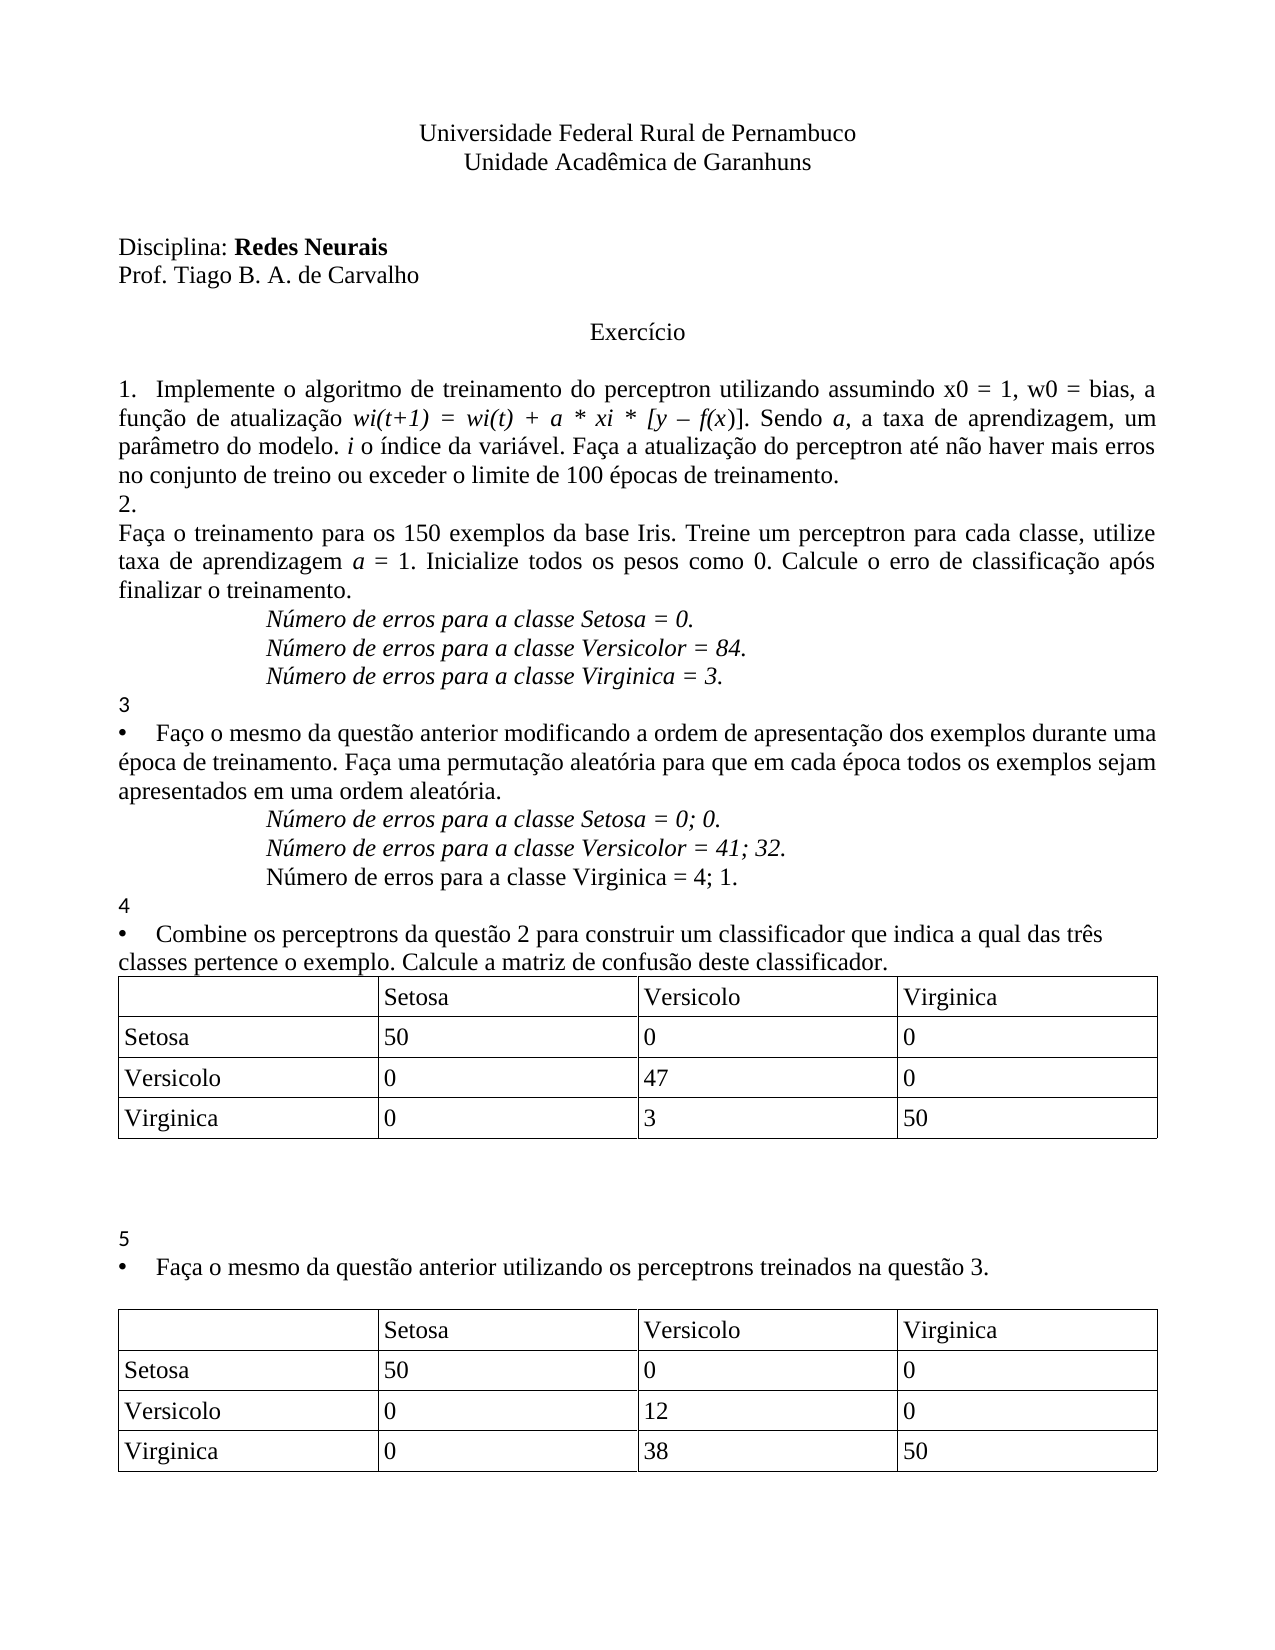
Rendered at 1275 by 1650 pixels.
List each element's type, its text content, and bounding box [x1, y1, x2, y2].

text Faça o treinamento para os 150 exemplos da base Iris. Treine um perceptron para cada classe, utilize taxa de aprendizagem a = 1. Inicialize todos os pesos como 0. Calcule o erro de classificação após finalizar o treinamento. [118, 518, 1157, 604]
table_cell 12 [639, 1391, 897, 1430]
table_cell Versicolo [119, 1058, 378, 1097]
text Unidade Acadêmica de Garanhuns [118, 147, 1157, 176]
table_cell 50 [898, 1431, 1157, 1471]
table_cell 50 [379, 1351, 637, 1390]
table_cell 0 [898, 1058, 1157, 1097]
table_cell 0 [639, 1351, 897, 1390]
table_header Setosa [379, 1310, 637, 1350]
table_cell 50 [379, 1017, 637, 1057]
text Exercício [118, 317, 1157, 346]
text Universidade Federal Rural de Pernambuco [118, 118, 1157, 147]
text Disciplina: Redes Neurais [118, 232, 1157, 260]
table_cell Setosa [119, 1351, 378, 1390]
table_cell 47 [639, 1058, 897, 1097]
table_header Versicolo [639, 977, 897, 1016]
table_cell 0 [379, 1058, 637, 1097]
table_header Setosa [379, 977, 637, 1016]
text Número de erros para a classe Virginica = 4; 1. [266, 862, 1157, 891]
text Número de erros para a classe Setosa = 0; 0. [266, 804, 1157, 833]
table_cell 0 [898, 1391, 1157, 1430]
table_cell 0 [898, 1351, 1157, 1390]
table_header [119, 1310, 378, 1350]
table_cell 38 [639, 1431, 897, 1471]
table_cell Virginica [119, 1098, 378, 1138]
text 4 [118, 891, 1157, 919]
table_cell Versicolo [119, 1391, 378, 1430]
table_cell 0 [379, 1431, 637, 1471]
table_header Versicolo [639, 1310, 897, 1350]
text Número de erros para a classe Setosa = 0. [266, 604, 1157, 633]
table_cell Setosa [119, 1017, 378, 1057]
text Número de erros para a classe Virginica = 3. [266, 661, 1157, 690]
table_header [119, 977, 378, 1016]
table_cell Virginica [119, 1431, 378, 1471]
text Número de erros para a classe Versicolor = 84. [266, 633, 1157, 661]
list Implemente o algoritmo de treinamento do perceptron utilizando assumindo x0 = 1, w0 = bias, a função de atualização wi(t+1) = wi(t) + a * xi * [y – f(x)]. Sendo a, a taxa de aprendizagem, um parâmetro do modelo. i o índice da variável. Faça a atualização do perceptron até não haver mais erros no conjunto de treino ou exceder o limite de 100 épocas de treinamento. [81, 374, 1157, 489]
table_cell 50 [898, 1098, 1157, 1138]
table_header Virginica [898, 977, 1157, 1016]
list Faça o mesmo da questão anterior utilizando os perceptrons treinados na questão 3. [81, 1252, 1157, 1281]
text 3 [118, 690, 1157, 718]
list Faço o mesmo da questão anterior modificando a ordem de apresentação dos exemplos durante uma época de treinamento. Faça uma permutação aleatória para que em cada época todos os exemplos sejam apresentados em uma ordem aleatória. [81, 718, 1157, 804]
text 5 [118, 1224, 1157, 1252]
list Combine os perceptrons da questão 2 para construir um classificador que indica a qual das três classes pertence o exemplo. Calcule a matriz de confusão deste classificador. [81, 919, 1157, 976]
table_cell 0 [379, 1391, 637, 1430]
text Número de erros para a classe Versicolor = 41; 32. [266, 833, 1157, 862]
table_cell 0 [898, 1017, 1157, 1057]
text Prof. Tiago B. A. de Carvalho [118, 260, 1157, 289]
table_cell 3 [639, 1098, 897, 1138]
table_header Virginica [898, 1310, 1157, 1350]
table_cell 0 [639, 1017, 897, 1057]
table_cell 0 [379, 1098, 637, 1138]
